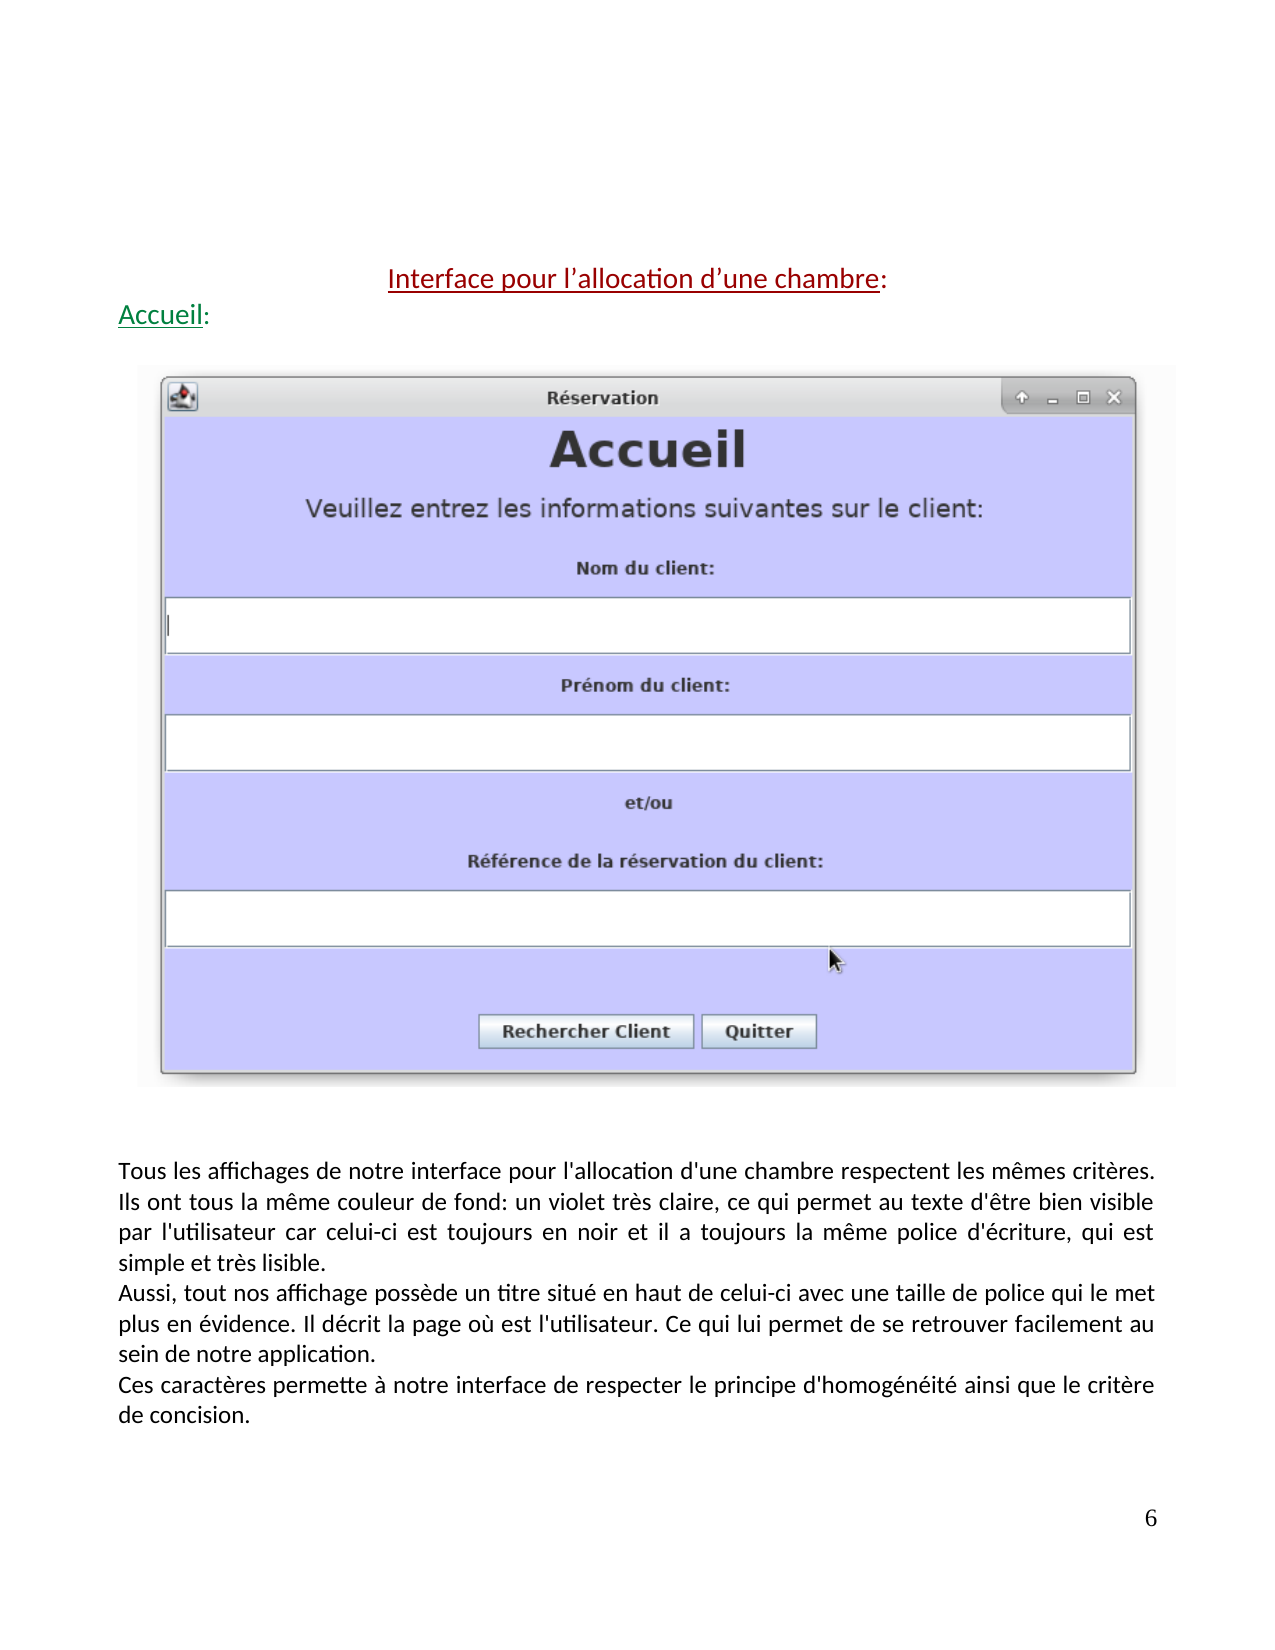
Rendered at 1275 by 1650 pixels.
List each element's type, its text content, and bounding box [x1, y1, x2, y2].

text Tous les affichages de notre interface pour l'allocation d'une chambre respectent les mêmes critères. Ils ont tous la même couleur de fond: un violet très claire, ce qui permet au texte d'être bien visible par l'utilisateur car celui-ci est toujours en noir et il a toujours la même police d'écriture, qui est simple et très lisible. [118, 1155, 1157, 1277]
picture [137, 365, 1177, 1087]
text Interface pour l’allocation d’une chambre: [118, 261, 1157, 296]
text Accueil: [118, 296, 1157, 332]
text Aussi, tout nos affichage possède un titre situé en haut de celui-ci avec une taille de police qui le met plus en évidence. Il décrit la page où est l'utilisateur. Ce qui lui permet de se retrouver facilement au sein de notre application. [118, 1277, 1157, 1369]
text Ces caractères permette à notre interface de respecter le principe d'homogénéité ainsi que le critère de concision. [118, 1369, 1157, 1430]
